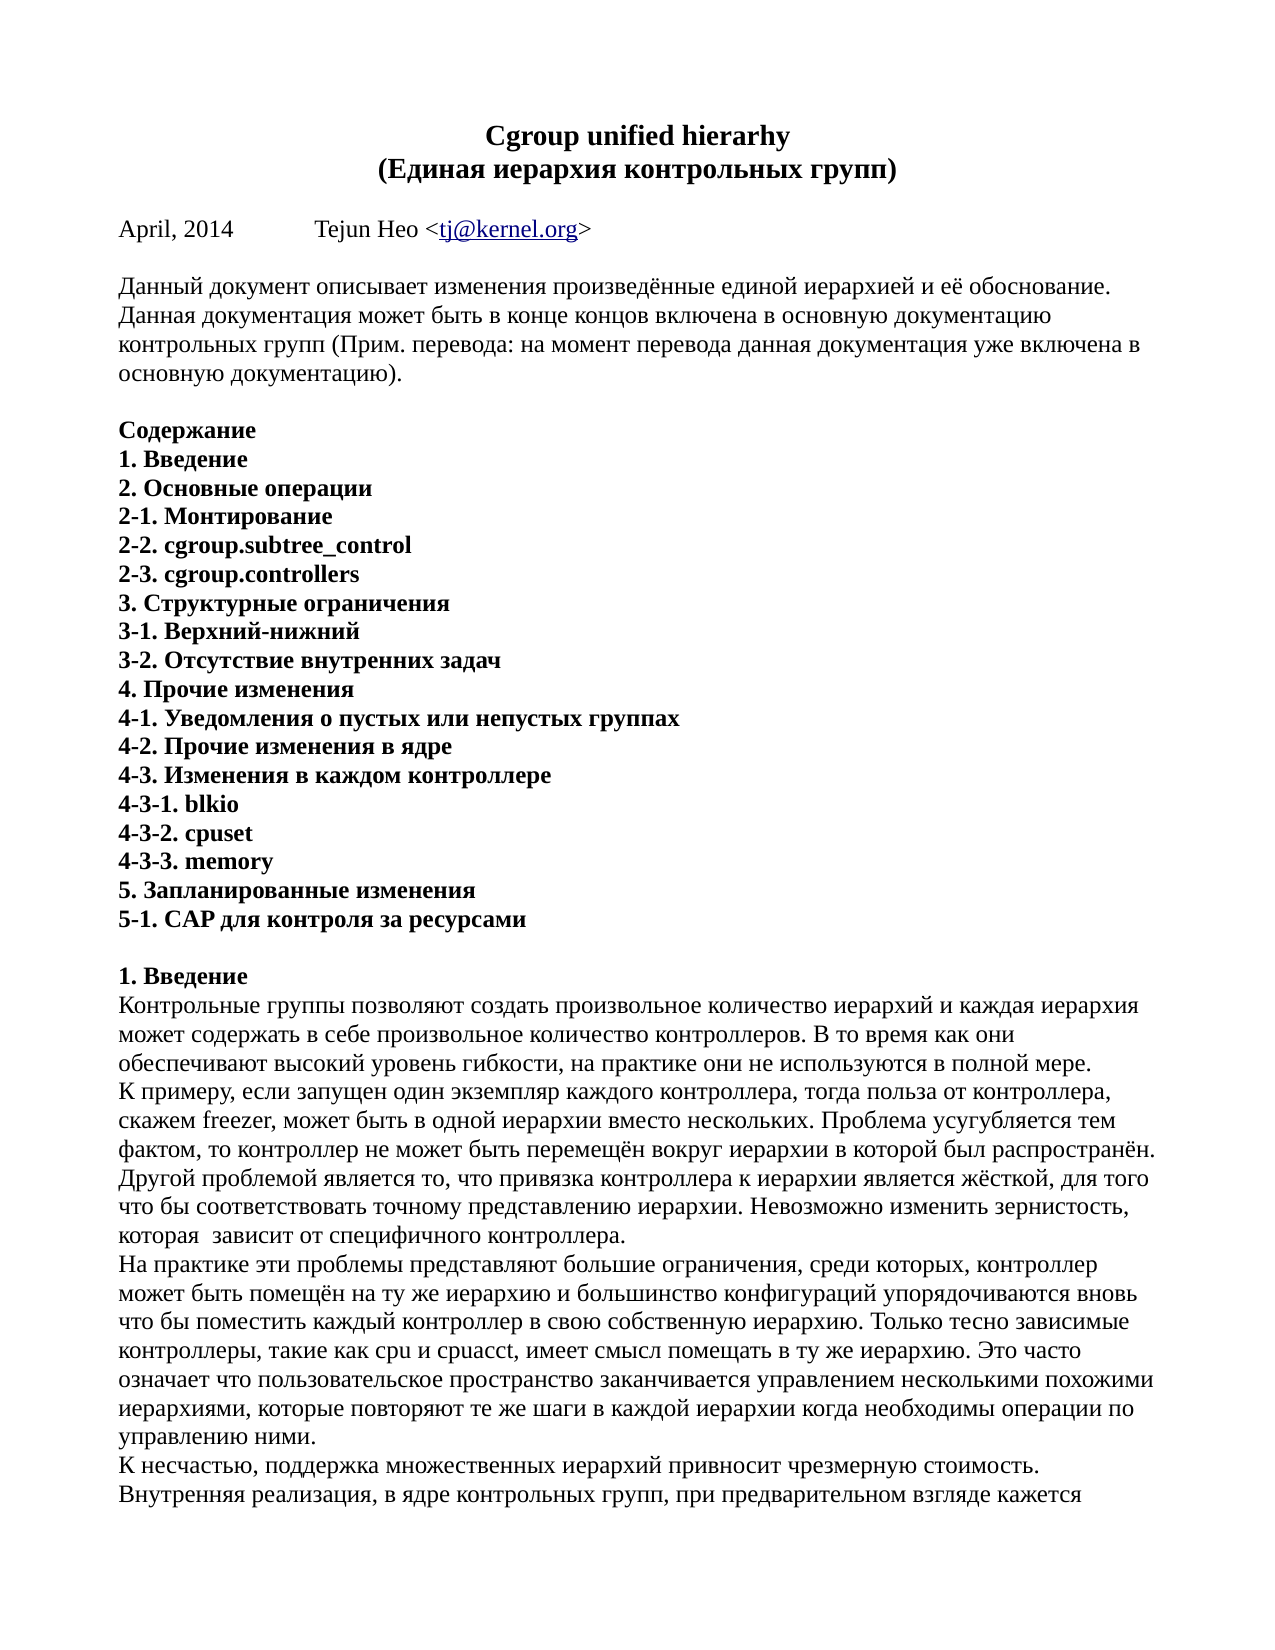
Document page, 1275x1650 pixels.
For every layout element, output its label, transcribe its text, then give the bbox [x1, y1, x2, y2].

text 4-3-3. memory [118, 846, 1157, 875]
text Содержание [118, 415, 1157, 444]
text 3-2. Отсутствие внутренних задач [118, 645, 1157, 674]
text 4-2. Прочие изменения в ядре [118, 731, 1157, 760]
text 5. Запланированные изменения [118, 875, 1157, 904]
text 3-1. Верхний-нижний [118, 616, 1157, 645]
text 1. Введение [118, 961, 1157, 990]
text 4-3-2. cpuset [118, 818, 1157, 846]
text 4-3. Изменения в каждом контроллере [118, 760, 1157, 789]
text 4. Прочие изменения [118, 674, 1157, 703]
text 5-1. CAP для контроля за ресурсами [118, 904, 1157, 933]
text 4-1. Уведомления о пустых или непустых группах [118, 703, 1157, 731]
text Контрольные группы позволяют создать произвольное количество иерархий и каждая иерархия может содержать в себе произвольное количество контроллеров. В то время как они обеспечивают высокий уровень гибкости, на практике они не используются в полной мере. [118, 990, 1157, 1076]
text К примеру, если запущен один экземпляр каждого контроллера, тогда польза от контроллера, скажем freezer, может быть в одной иерархии вместо нескольких. Проблема усугубляется тем фактом, то контроллер не может быть перемещён вокруг иерархии в которой был распространён. Другой проблемой является то, что привязка контроллера к иерархии является жёсткой, для того что бы соответствовать точному представлению иерархии. Невозможно изменить зернистость, которая зависит от специфичного контроллера. [118, 1076, 1157, 1249]
text Данный документ описывает изменения произведённые единой иерархией и её обоснование. Данная документация может быть в конце концов включена в основную документацию контрольных групп (Прим. перевода: на момент перевода данная документация уже включена в основную документацию). [118, 271, 1157, 386]
text 2. Основные операции [118, 473, 1157, 501]
text 2-2. cgroup.subtree_control [118, 530, 1157, 559]
text К несчастью, поддержка множественных иерархий привносит чрезмерную стоимость. Внутренняя реализация, в ядре контрольных групп, при предварительном взгляде кажется [118, 1450, 1157, 1508]
text 3. Структурные ограничения [118, 588, 1157, 616]
text На практике эти проблемы представляют большие ограничения, среди которых, контроллер может быть помещён на ту же иерархию и большинство конфигураций упорядочиваются вновь что бы поместить каждый контроллер в свою собственную иерархию. Только тесно зависимые контроллеры, такие как cpu и cpuacct, имеет смысл помещать в ту же иерархию. Это часто означает что пользовательское пространство заканчивается управлением несколькими похожими иерархиями, которые повторяют те же шаги в каждой иерархии когда необходимы операции по управлению ними. [118, 1249, 1157, 1450]
text 4-3-1. blkio [118, 789, 1157, 818]
text (Единая иерархия контрольных групп) [118, 152, 1157, 185]
text Cgroup unified hierarhy [118, 118, 1157, 152]
text April, 2014 Tejun Heo <tj@kernel.org> [118, 214, 1157, 243]
text 2-1. Монтирование [118, 501, 1157, 530]
text 1. Введение [118, 444, 1157, 473]
text 2-3. cgroup.controllers [118, 559, 1157, 588]
